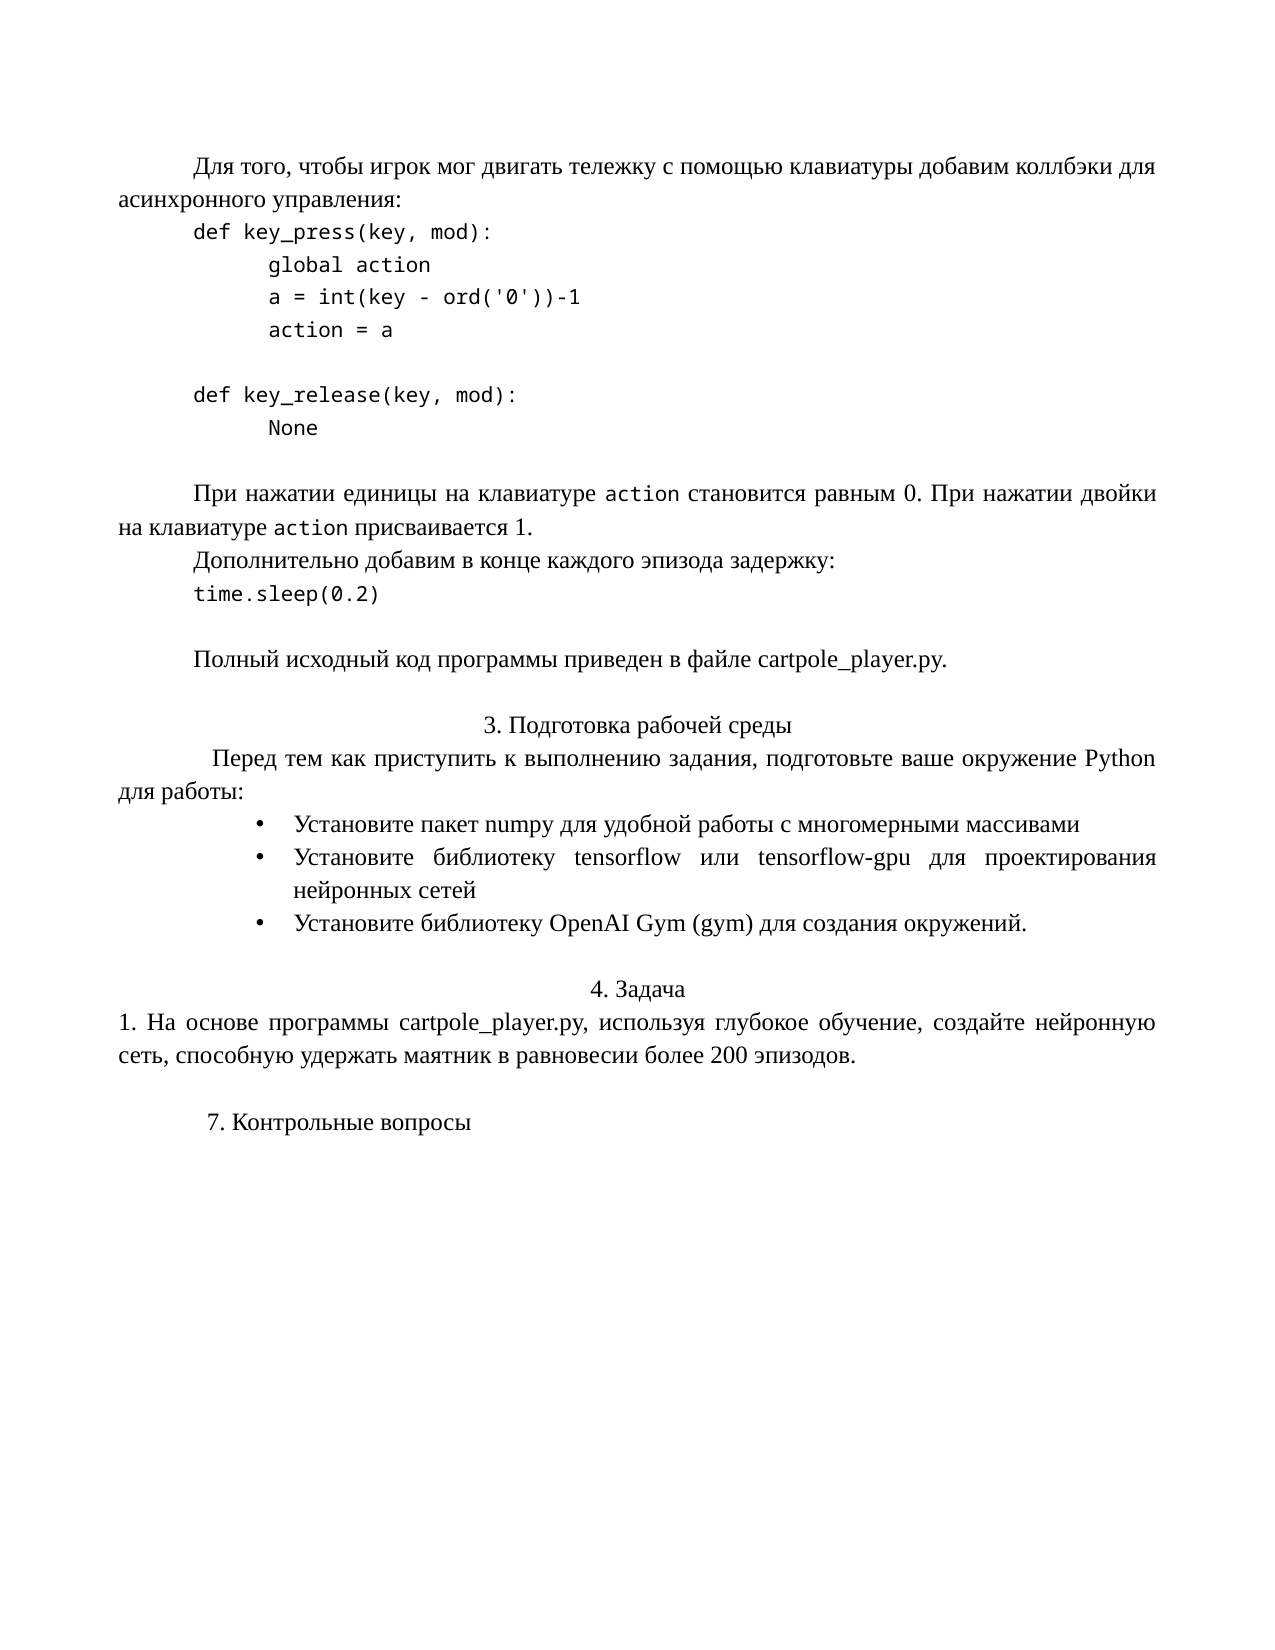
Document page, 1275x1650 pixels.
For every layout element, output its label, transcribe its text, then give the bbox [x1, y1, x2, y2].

text global action a = int(key - ord('0'))-1 action = a [118, 250, 1157, 376]
list Установите пакет numpy для удобной работы с многомерными массивами [256, 809, 1157, 838]
text Для того, чтобы игрок мог двигать тележку с помощью клавиатуры добавим коллбэки для асинхронного управления: [118, 151, 1157, 213]
text def key_press(key, mod): [118, 217, 1157, 246]
text 7. Контрольные вопросы [118, 1107, 1157, 1135]
text 1. На основе программы cartpole_player.py, используя глубокое обучение, создайте нейронную сеть, способную удержать маятник в равновесии более 200 эпизодов. [118, 1007, 1157, 1069]
text При нажатии единицы на клавиатуре action становится равным 0. При нажатии двойки на клавиатуре action присваивается 1. [118, 478, 1157, 541]
text Полный исходный код программы приведен в файле cartpole_player.py. [118, 644, 1157, 673]
text None [118, 413, 1157, 441]
text def key_release(key, mod): [118, 380, 1157, 409]
list Установите библиотеку tensorflow или tensorflow-gpu для проектирования нейронных сетей [256, 842, 1157, 904]
text time.sleep(0.2) [118, 579, 1157, 607]
list 4. Задача [118, 974, 1157, 1003]
list Установите библиотеку OpenAI Gym (gym) для создания окружений. [256, 908, 1157, 937]
text Дополнительно добавим в конце каждого эпизода задержку: [118, 546, 1157, 574]
text Перед тем как приступить к выполнению задания, подготовьте ваше окружение Python для работы: [118, 743, 1157, 805]
list 3. Подготовка рабочей среды [118, 710, 1157, 739]
